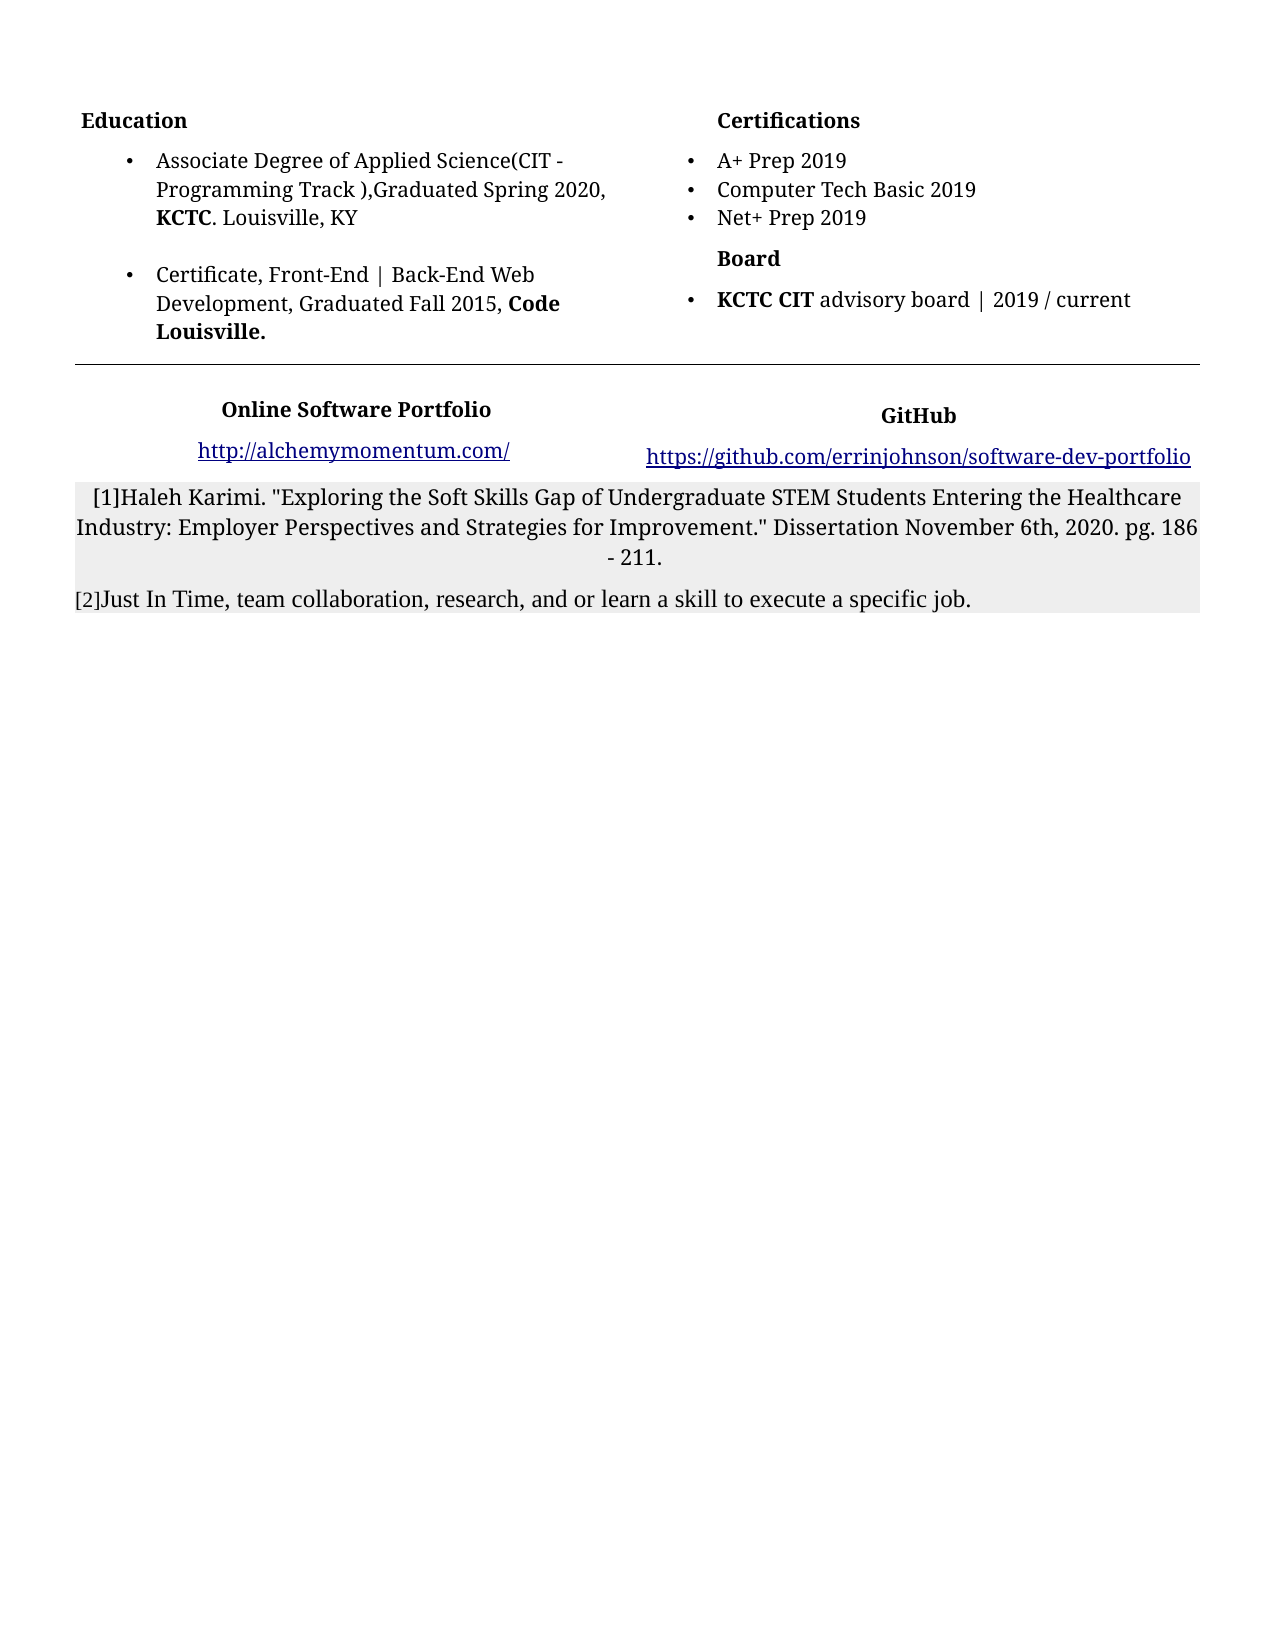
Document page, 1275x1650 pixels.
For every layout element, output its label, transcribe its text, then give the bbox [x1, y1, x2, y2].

table_header Certifications A+ Prep 2019 Computer Tech Basic 2019 Net+ Prep 2019 Board KCTC CIT advisory board | 2019 / current [638, 75, 1200, 364]
table_header GitHub https://github.com/errinjohnson/software-dev-portfolio [638, 365, 1200, 482]
table_header Online Software Portfolio http://alchemymomentum.com/ [75, 365, 637, 482]
table_header Education Associate Degree of Applied Science(CIT - Programming Track ),Graduated Spring 2020, KCTC. Louisville, KY Certificate, Front-End | Back-End Web Development, Graduated Fall 2015, Code Louisville. [75, 75, 637, 364]
text [1]Haleh Karimi. "Exploring the Soft Skills Gap of Undergraduate STEM Students Entering the Healthcare Industry: Employer Perspectives and Strategies for Improvement." Dissertation November 6th, 2020. pg. 186 - 211. [75, 482, 1200, 572]
text [2]Just In Time, team collaboration, research, and or learn a skill to execute a specific job. [75, 584, 1200, 613]
